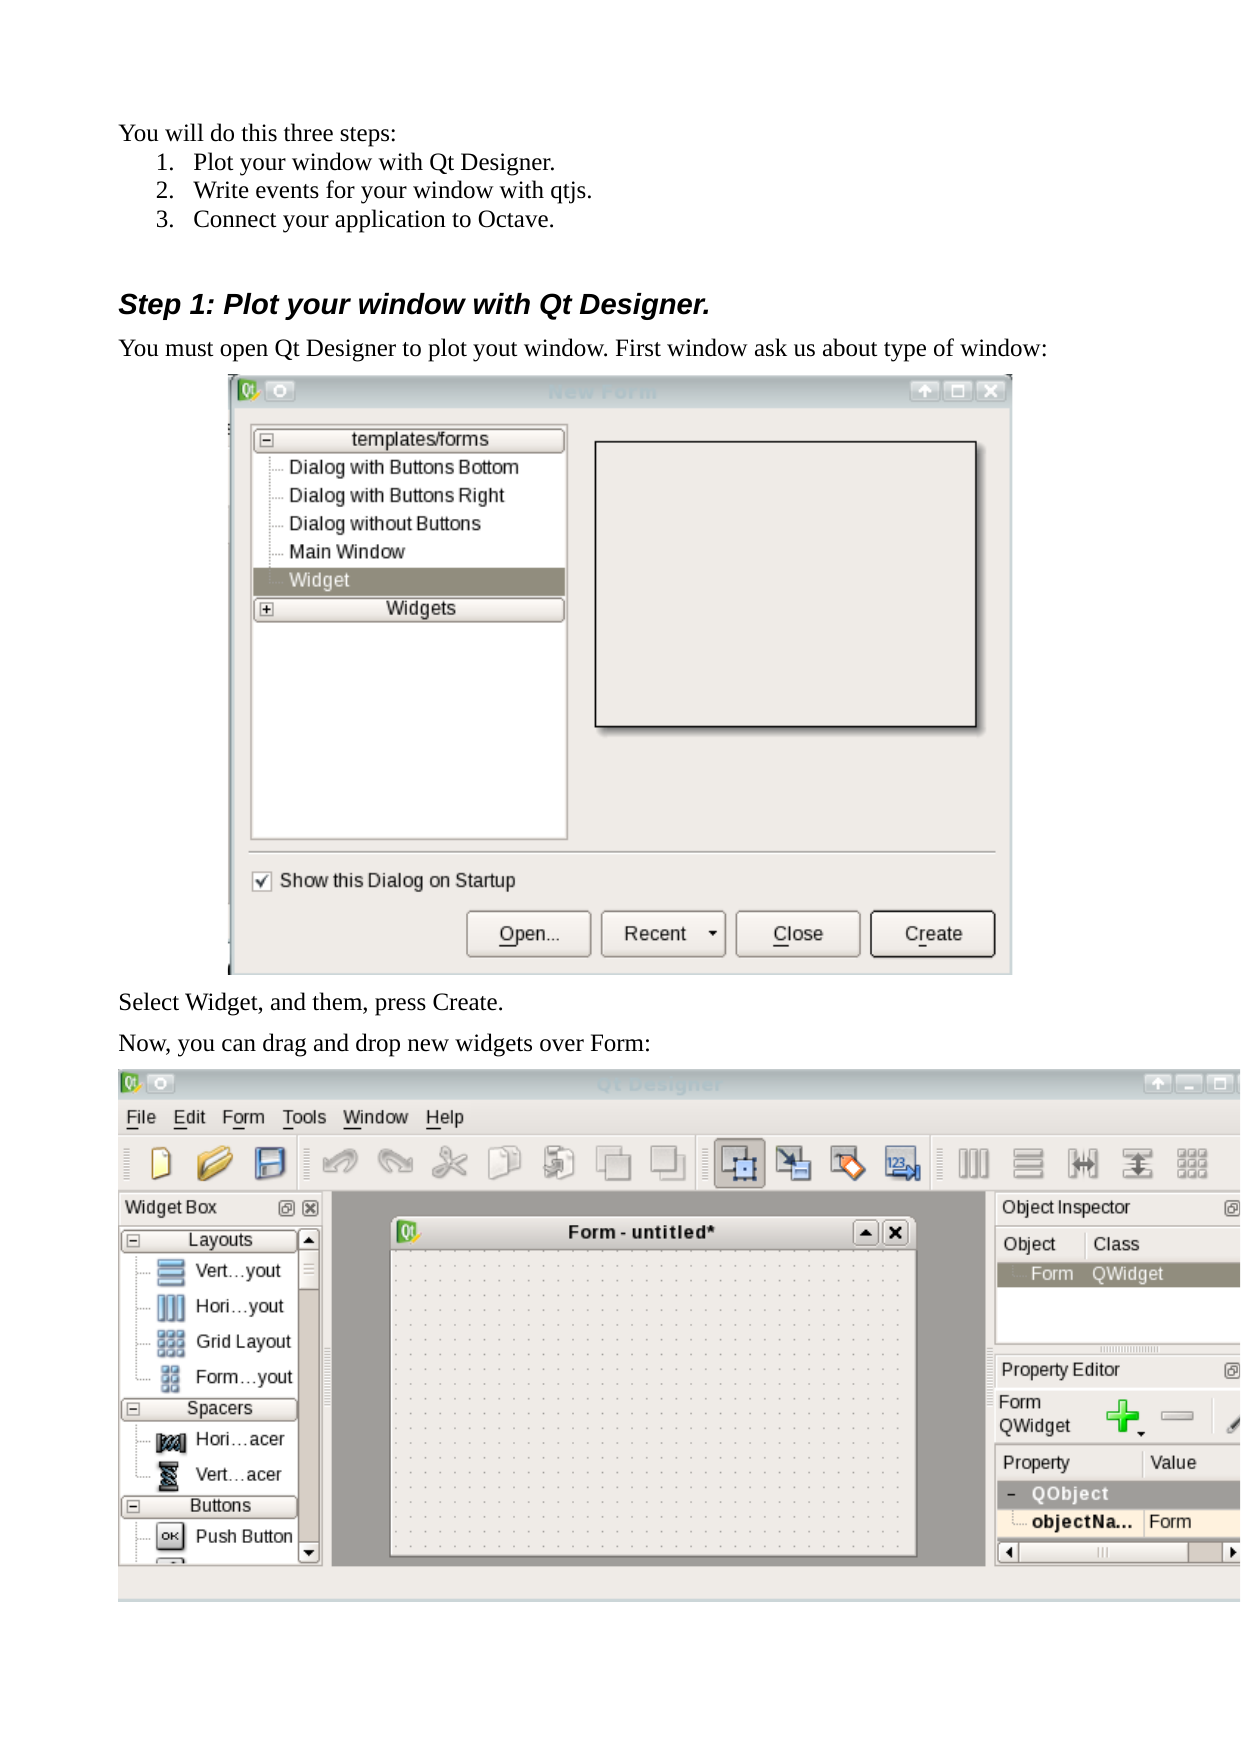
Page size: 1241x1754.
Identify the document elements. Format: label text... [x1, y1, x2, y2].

text You must open Qt Designer to plot yout window. First window ask us about type of window: [118, 333, 1122, 362]
list Connect your application to Octave. [156, 204, 1122, 233]
picture [227, 374, 1013, 975]
text Now, you can drag and drop new widgets over Form: [118, 1028, 1122, 1057]
subtitle Step 1: Plot your window with Qt Designer. [118, 287, 1122, 320]
list Write events for your window with qtjs. [156, 176, 1122, 204]
picture [118, 1069, 1241, 1602]
list Plot your window with Qt Designer. [156, 147, 1122, 176]
text You will do this three steps: [118, 118, 1122, 147]
text Select Widget, and them, press Create. [118, 987, 1122, 1015]
